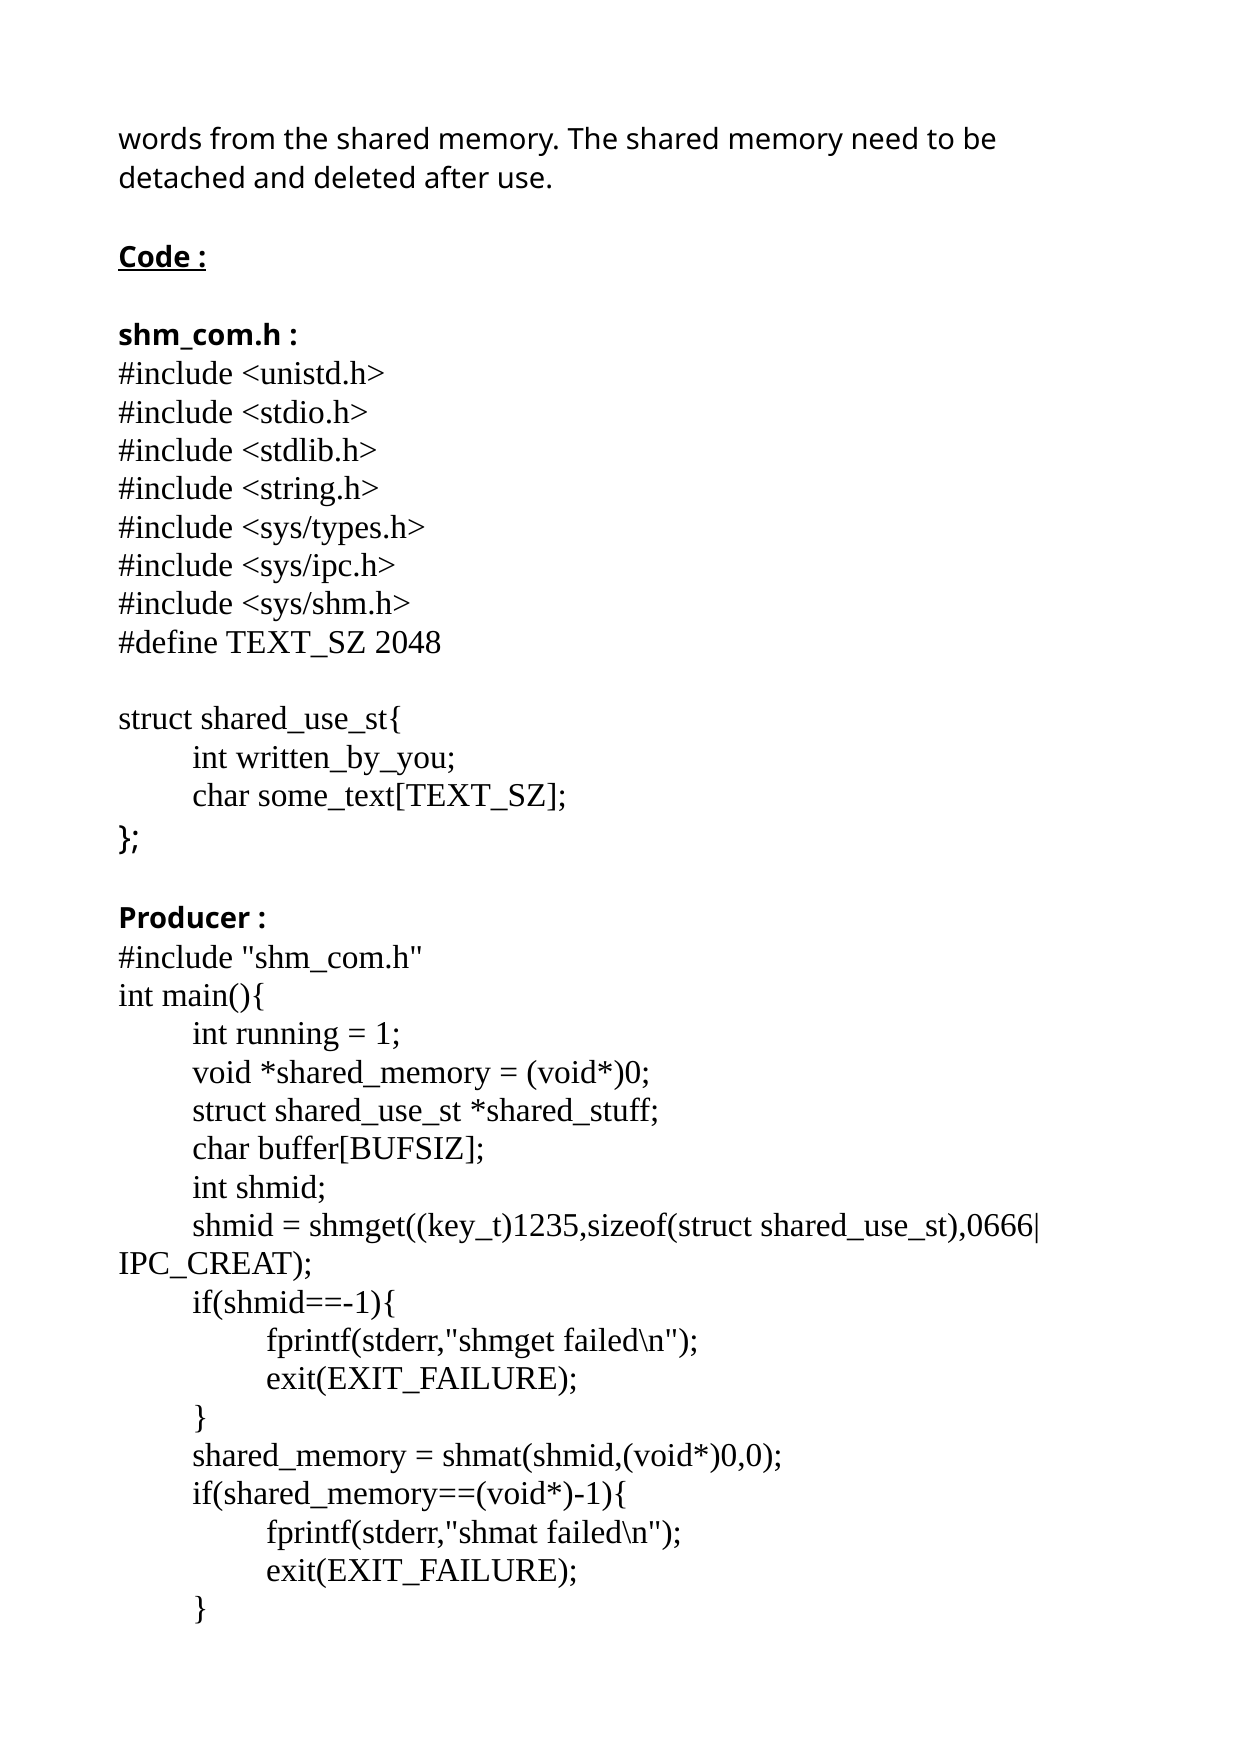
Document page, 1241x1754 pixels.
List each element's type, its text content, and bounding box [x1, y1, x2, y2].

text int main(){ [118, 975, 1122, 1014]
text #include <string.h> [118, 468, 1122, 507]
text shmid = shmget((key_t)1235,sizeof(struct shared_use_st),0666|IPC_CREAT); [118, 1205, 1122, 1282]
text if(shmid==-1){ [118, 1282, 1122, 1320]
text char buffer[BUFSIZ]; [118, 1129, 1122, 1167]
text Producer : [118, 897, 1122, 937]
text #include <sys/shm.h> [118, 583, 1122, 622]
text #include <unistd.h> [118, 353, 1122, 392]
text struct shared_use_st *shared_stuff; [118, 1090, 1122, 1129]
text exit(EXIT_FAILURE); [118, 1359, 1122, 1397]
text int running = 1; [118, 1014, 1122, 1052]
text } [118, 1589, 1122, 1627]
text #include <stdlib.h> [118, 430, 1122, 468]
text #include <stdio.h> [118, 392, 1122, 430]
text int written_by_you; [118, 737, 1122, 775]
text #include <sys/ipc.h> [118, 545, 1122, 583]
text shm_com.h : [118, 314, 1122, 353]
text }; [118, 813, 1122, 859]
text shared_memory = shmat(shmid,(void*)0,0); [118, 1435, 1122, 1474]
text void *shared_memory = (void*)0; [118, 1052, 1122, 1090]
text fprintf(stderr,"shmget failed\n"); [118, 1320, 1122, 1359]
text fprintf(stderr,"shmat failed\n"); [118, 1512, 1122, 1550]
text words from the shared memory. The shared memory need to be detached and deleted after use. [118, 118, 1122, 197]
text Code : [118, 236, 1122, 276]
text int shmid; [118, 1167, 1122, 1205]
text } [118, 1397, 1122, 1435]
text #include <sys/types.h> [118, 507, 1122, 545]
text if(shared_memory==(void*)-1){ [118, 1474, 1122, 1512]
text char some_text[TEXT_SZ]; [118, 775, 1122, 813]
text #define TEXT_SZ 2048 [118, 622, 1122, 660]
text #include "shm_com.h" [118, 937, 1122, 975]
text struct shared_use_st{ [118, 698, 1122, 737]
text exit(EXIT_FAILURE); [118, 1550, 1122, 1589]
